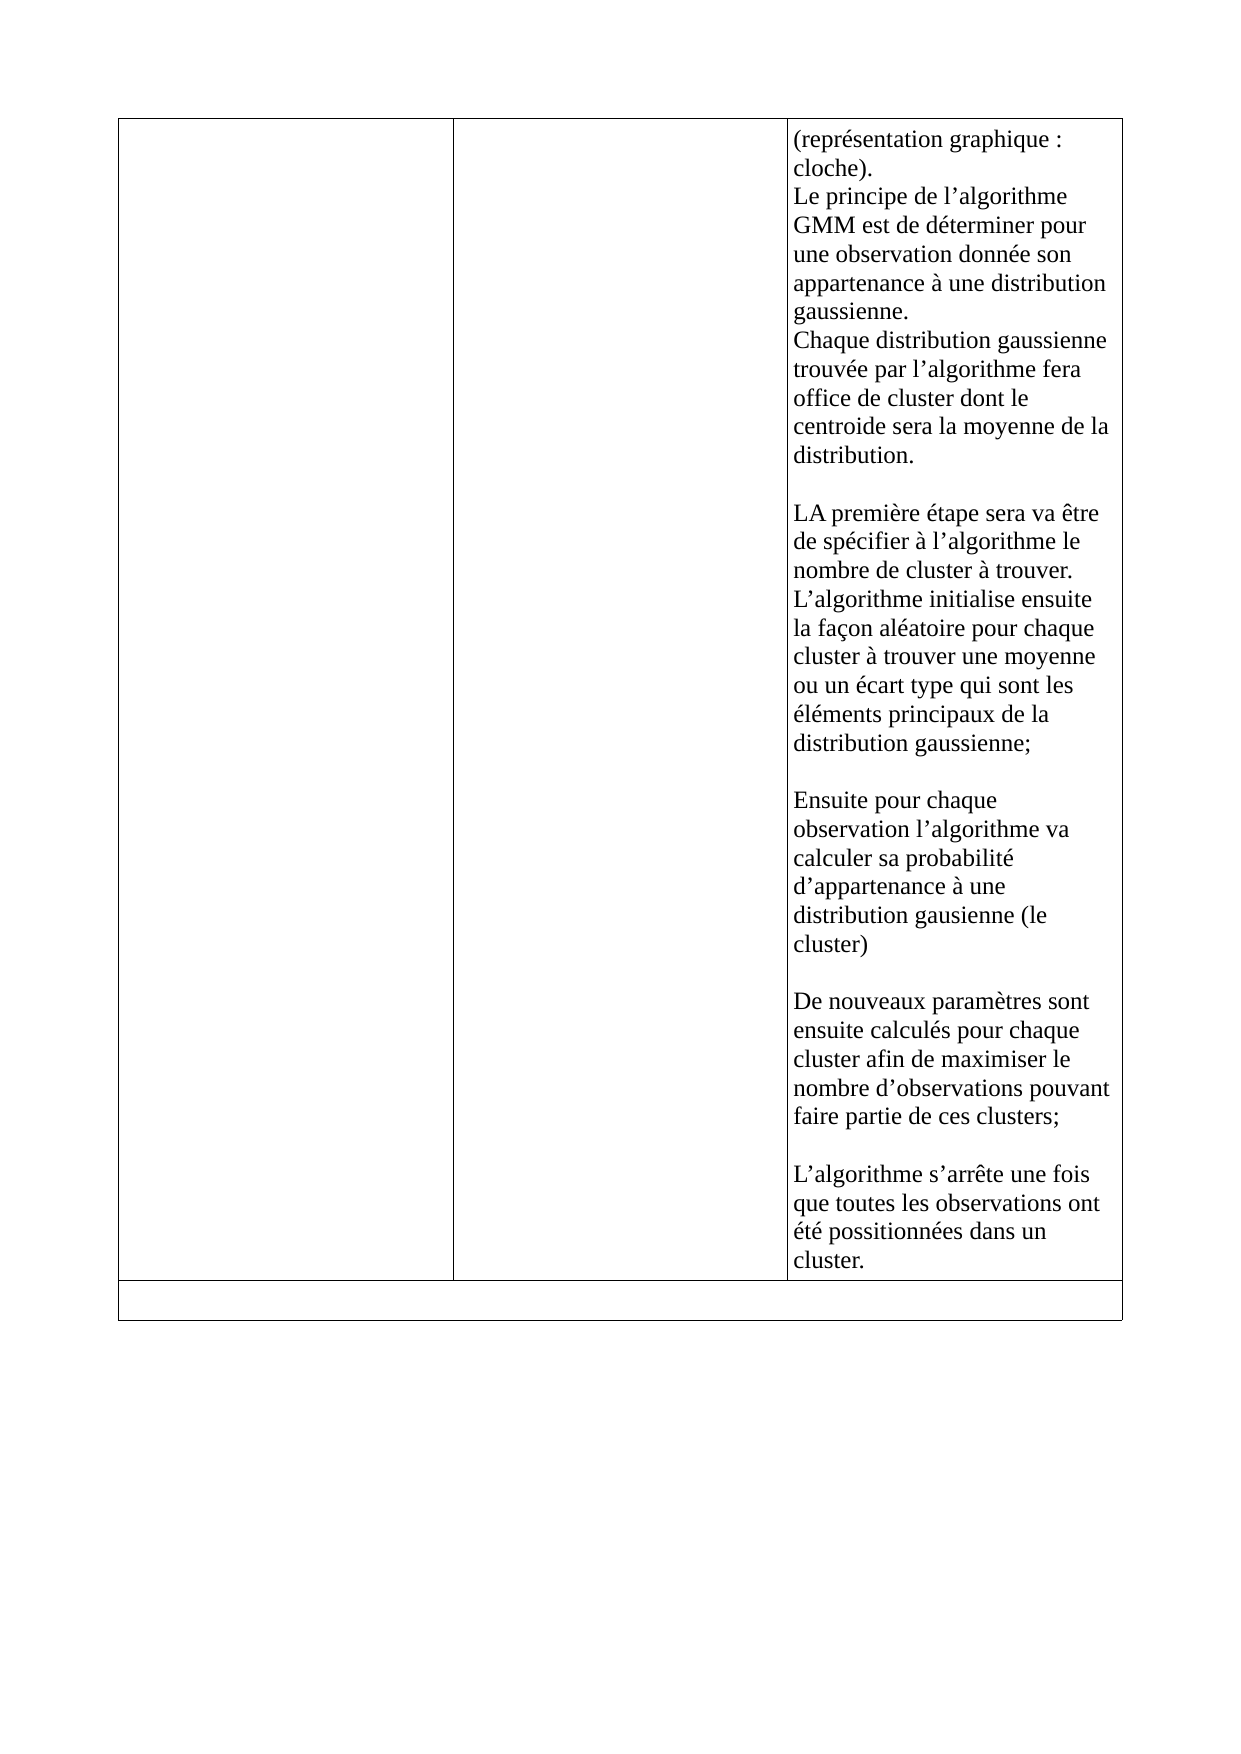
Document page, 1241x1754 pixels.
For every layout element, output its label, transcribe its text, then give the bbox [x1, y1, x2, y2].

table_header [119, 119, 453, 1280]
table_header [119, 1281, 1122, 1320]
table_header (représentation graphique : cloche). Le principe de l’algorithme GMM est de déterminer pour une observation donnée son appartenance à une distribution gaussienne. Chaque distribution gaussienne trouvée par l’algorithme fera office de cluster dont le centroide sera la moyenne de la distribution. LA première étape sera va être de spécifier à l’algorithme le nombre de cluster à trouver. L’algorithme initialise ensuite la façon aléatoire pour chaque cluster à trouver une moyenne ou un écart type qui sont les éléments principaux de la distribution gaussienne; Ensuite pour chaque observation l’algorithme va calculer sa probabilité d’appartenance à une distribution gausienne (le cluster) De nouveaux paramètres sont ensuite calculés pour chaque cluster afin de maximiser le nombre d’observations pouvant faire partie de ces clusters; L’algorithme s’arrête une fois que toutes les observations ont été possitionnées dans un cluster. [788, 119, 1122, 1280]
table_header [454, 119, 787, 1280]
